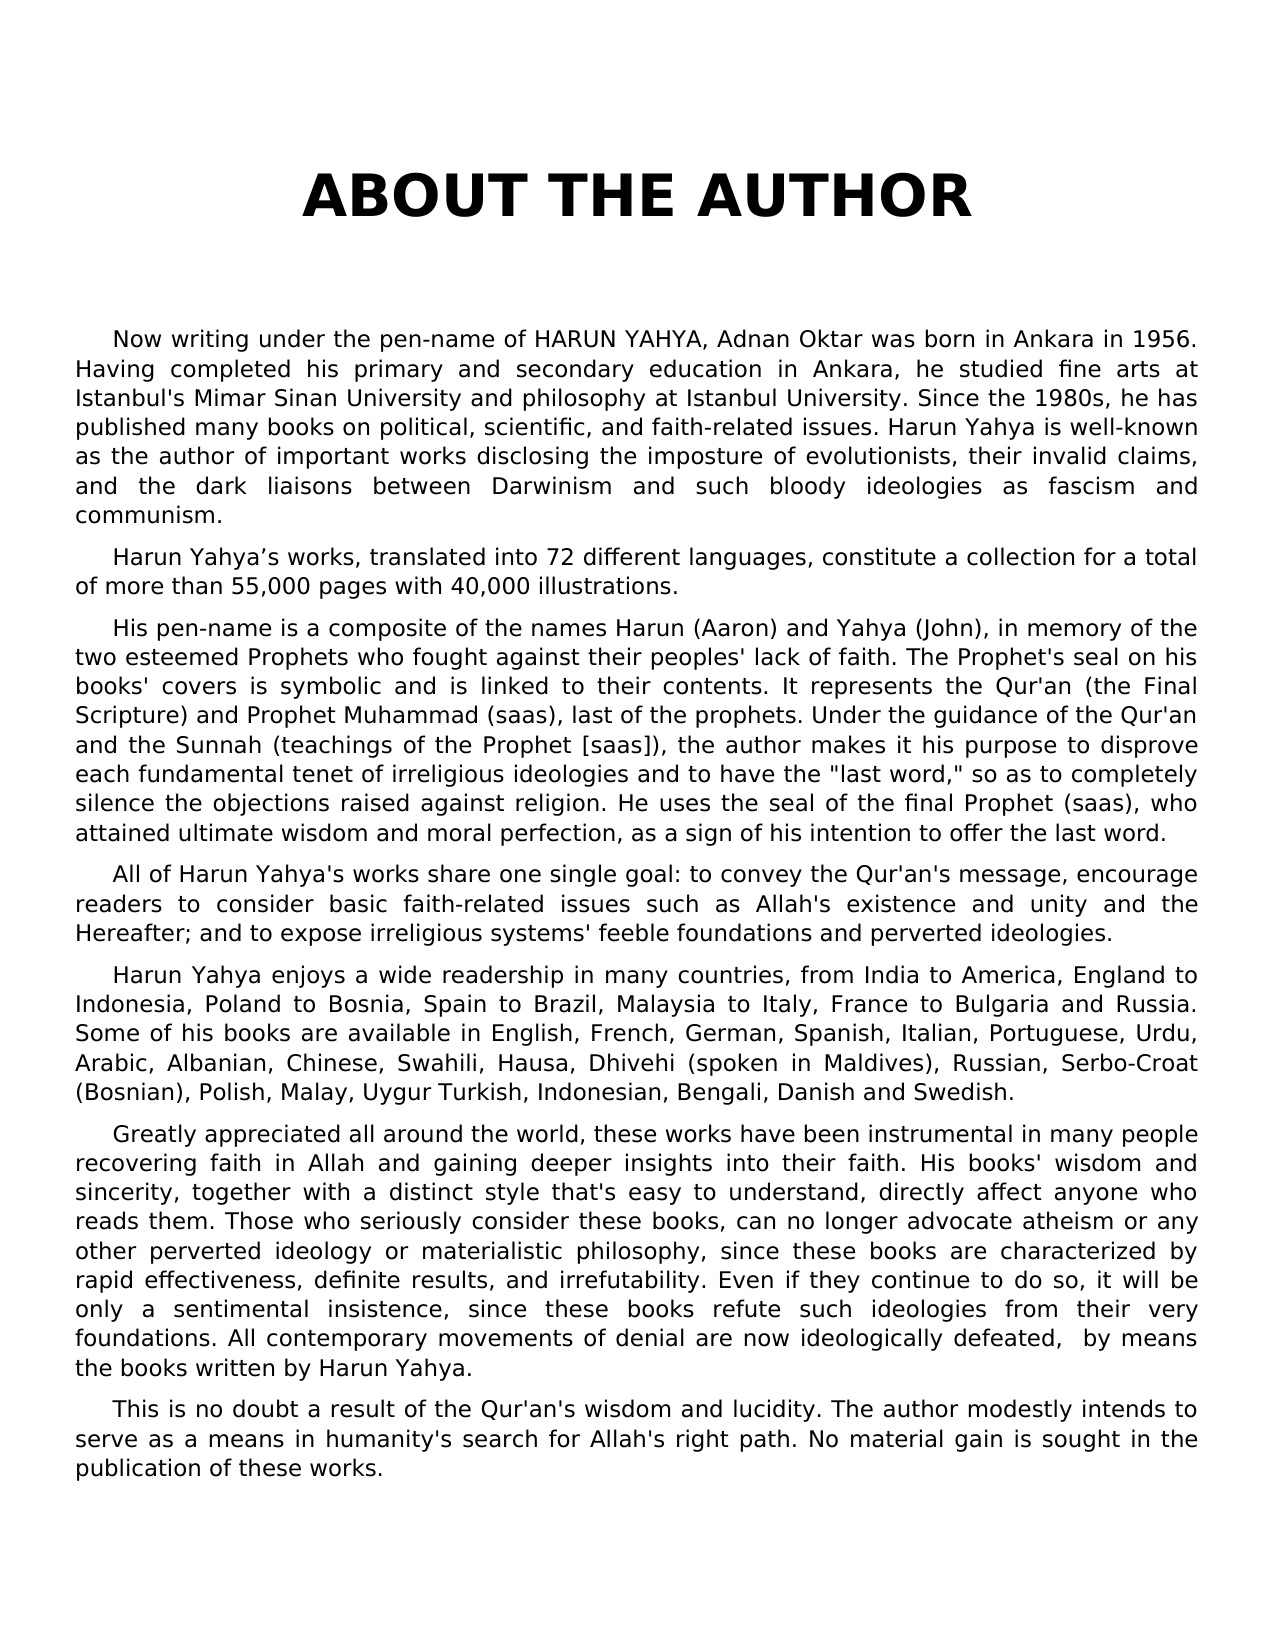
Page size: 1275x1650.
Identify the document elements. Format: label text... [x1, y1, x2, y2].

text Harun Yahya’s works, translated into 72 different languages, constitute a collection for a total of more than 55,000 pages with 40,000 illustrations. [75, 544, 1200, 600]
text All of Harun Yahya's works share one single goal: to convey the Qur'an's message, encourage readers to consider basic faith-related issues such as Allah's existence and unity and the Hereafter; and to expose irreligious systems' feeble foundations and perverted ideologies. [75, 862, 1200, 947]
text This is no doubt a result of the Qur'an's wisdom and lucidity. The author modestly intends to serve as a means in humanity's search for Allah's right path. No material gain is sought in the publication of these works. [75, 1397, 1200, 1482]
text Now writing under the pen-name of HARUN YAHYA, Adnan Oktar was born in Ankara in 1956. Having completed his primary and secondary education in Ankara, he studied fine arts at Istanbul's Mimar Sinan University and philosophy at Istanbul University. Since the 1980s, he has published many books on political, scientific, and faith-related issues. Harun Yahya is well-known as the author of important works disclosing the imposture of evolutionists, their invalid claims, and the dark liaisons between Darwinism and such bloody ideologies as fascism and communism. [75, 326, 1200, 529]
text Harun Yahya enjoys a wide readership in many countries, from India to America, England to Indonesia, Poland to Bosnia, Spain to Brazil, Malaysia to Italy, France to Bulgaria and Russia. Some of his books are available in English, French, German, Spanish, Italian, Portuguese, Urdu, Arabic, Albanian, Chinese, Swahili, Hausa, Dhivehi (spoken in Maldives), Russian, Serbo-Croat (Bosnian), Polish, Malay, Uygur Turkish, Indonesian, Bengali, Danish and Swedish. [75, 962, 1200, 1106]
subtitle ABOUT THE AUTHOR [75, 162, 1200, 230]
text Greatly appreciated all around the world, these works have been instrumental in many people recovering faith in Allah and gaining deeper insights into their faith. His books' wisdom and sincerity, together with a distinct style that's easy to understand, directly affect anyone who reads them. Those who seriously consider these books, can no longer advocate atheism or any other perverted ideology or materialistic philosophy, since these books are characterized by rapid effectiveness, definite results, and irrefutability. Even if they continue to do so, it will be only a sentimental insistence, since these books refute such ideologies from their very foundations. All contemporary movements of denial are now ideologically defeated, by means the books written by Harun Yahya. [75, 1121, 1200, 1382]
text His pen-name is a composite of the names Harun (Aaron) and Yahya (John), in memory of the two esteemed Prophets who fought against their peoples' lack of faith. The Prophet's seal on his books' covers is symbolic and is linked to their contents. It represents the Qur'an (the Final Scripture) and Prophet Muhammad (saas), last of the prophets. Under the guidance of the Qur'an and the Sunnah (teachings of the Prophet [saas]), the author makes it his purpose to disprove each fundamental tenet of irreligious ideologies and to have the "last word," so as to completely silence the objections raised against religion. He uses the seal of the final Prophet (saas), who attained ultimate wisdom and moral perfection, as a sign of his intention to offer the last word. [75, 615, 1200, 846]
